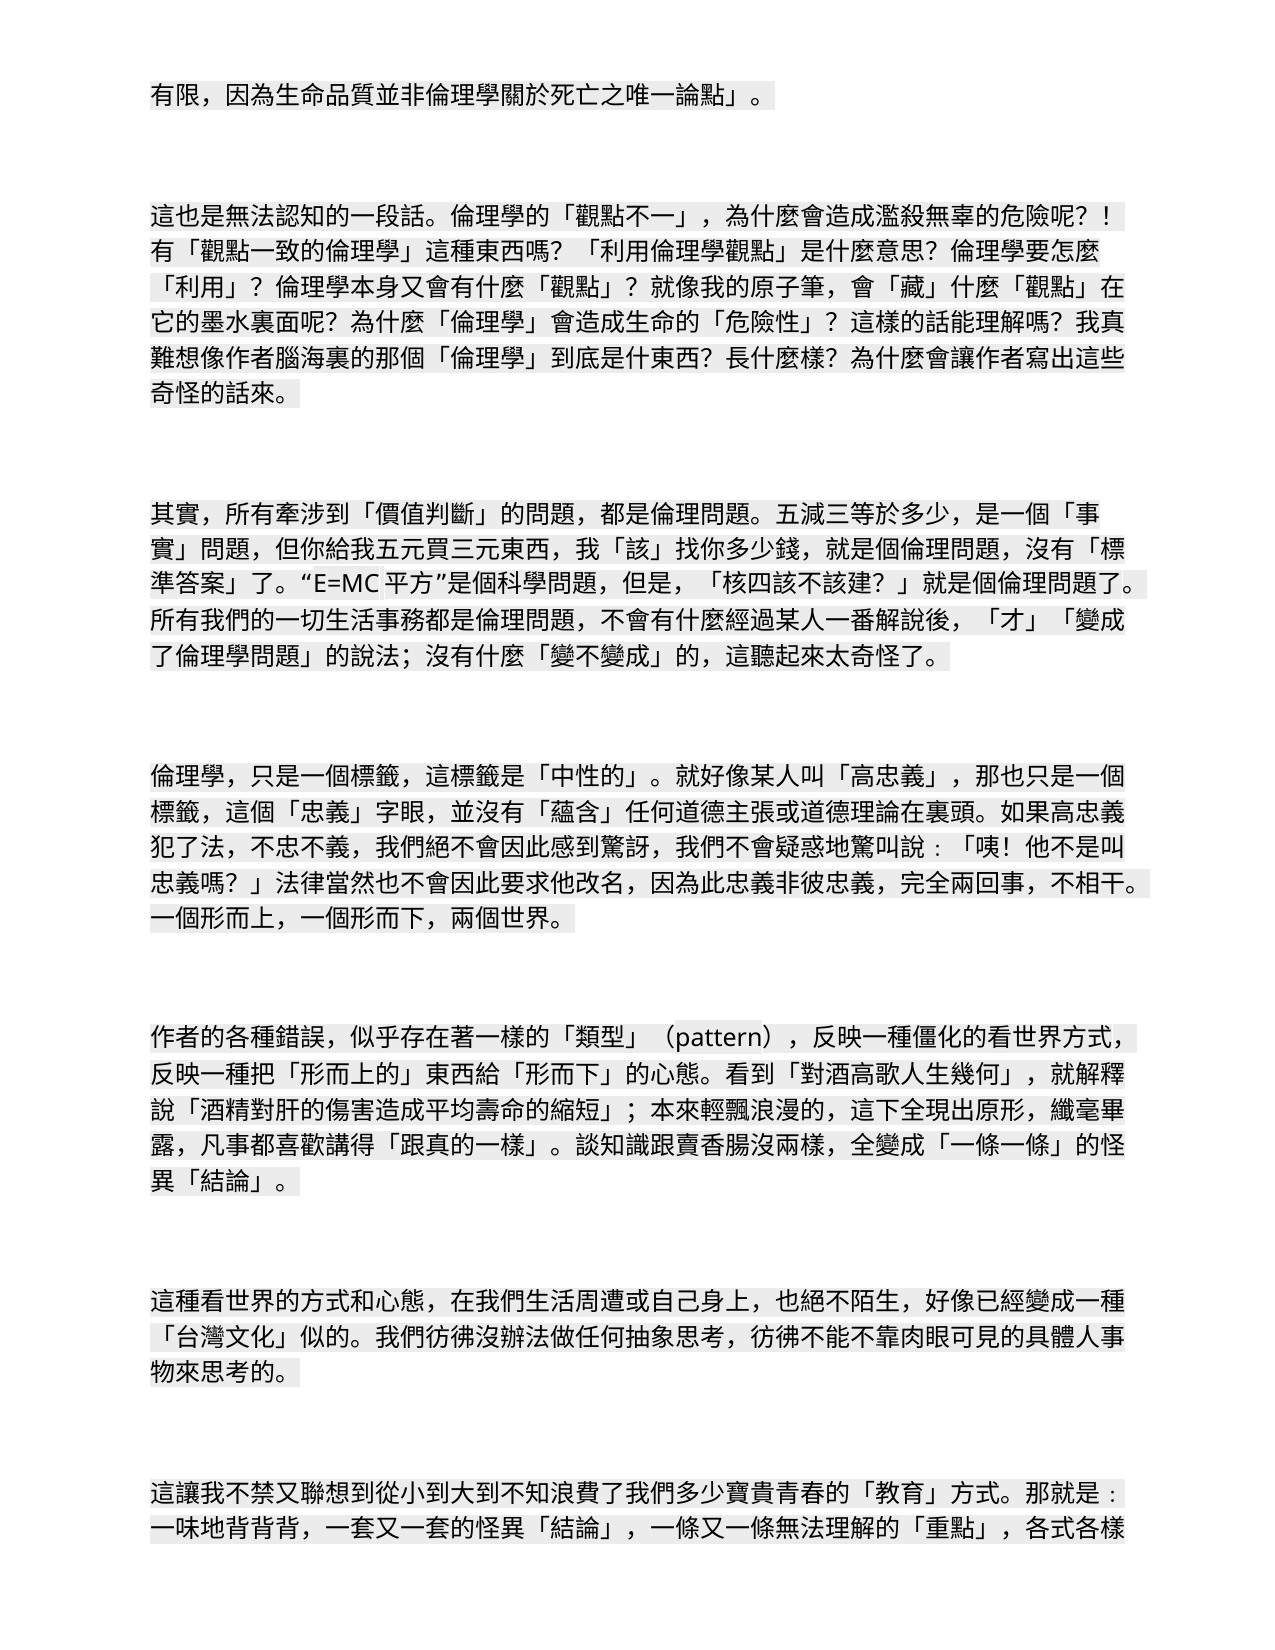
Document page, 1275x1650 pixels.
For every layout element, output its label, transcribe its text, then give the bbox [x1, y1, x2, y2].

text 這種看世界的方式和心態，在我們生活周遭或自己身上，也絕不陌生，好像已經變成一種「台灣文化」似的。我們彷彿沒辦法做任何抽象思考，彷彿不能不靠肉眼可見的具體人事物來思考的。 [150, 1281, 1125, 1387]
text 作者的各種錯誤，似乎存在著一樣的「類型」（pattern），反映一種僵化的看世界方式，反映一種把「形而上的」東西給「形而下」的心態。看到「對酒高歌人生幾何」，就解釋說「酒精對肝的傷害造成平均壽命的縮短」；本來輕飄浪漫的，這下全現出原形，纖毫畢露，凡事都喜歡講得「跟真的一樣」。談知識跟賣香腸沒兩樣，全變成「一條一條」的怪異「結論」。 [150, 1019, 1125, 1196]
text 其實，所有牽涉到「價值判斷」的問題，都是倫理問題。五減三等於多少，是一個「事實」問題，但你給我五元買三元東西，我「該」找你多少錢，就是個倫理問題，沒有「標準答案」了。“E=MC平方”是個科學問題，但是，「核四該不該建？」就是個倫理問題了。所有我們的一切生活事務都是倫理問題，不會有什麼經過某人一番解說後，「才」「變成了倫理學問題」的說法；沒有什麼「變不變成」的，這聽起來太奇怪了。 [150, 494, 1125, 671]
text 這也是無法認知的一段話。倫理學的「觀點不一」，為什麼會造成濫殺無辜的危險呢？！有「觀點一致的倫理學」這種東西嗎？「利用倫理學觀點」是什麼意思？倫理學要怎麼「利用」？倫理學本身又會有什麼「觀點」？就像我的原子筆，會「藏」什麼「觀點」在它的墨水裏面呢？為什麼「倫理學」會造成生命的「危險性」？這樣的話能理解嗎？我真難想像作者腦海裏的那個「倫理學」到底是什東西？長什麼樣？為什麼會讓作者寫出這些奇怪的話來。 [150, 196, 1125, 408]
text 這讓我不禁又聯想到從小到大到不知浪費了我們多少寶貴青春的「教育」方式。那就是﹕一味地背背背，一套又一套的怪異「結論」，一條又一條無法理解的「重點」，各式各樣 [150, 1473, 1125, 1544]
text 有限，因為生命品質並非倫理學關於死亡之唯一論點」。 [150, 75, 1125, 110]
text 倫理學，只是一個標籤，這標籤是「中性的」。就好像某人叫「高忠義」，那也只是一個標籤，這個「忠義」字眼，並沒有「蘊含」任何道德主張或道德理論在裏頭。如果高忠義犯了法，不忠不義，我們絕不會因此感到驚訝，我們不會疑惑地驚叫說﹕「咦！他不是叫忠義嗎？」法律當然也不會因此要求他改名，因為此忠義非彼忠義，完全兩回事，不相干。一個形而上，一個形而下，兩個世界。 [150, 756, 1125, 933]
